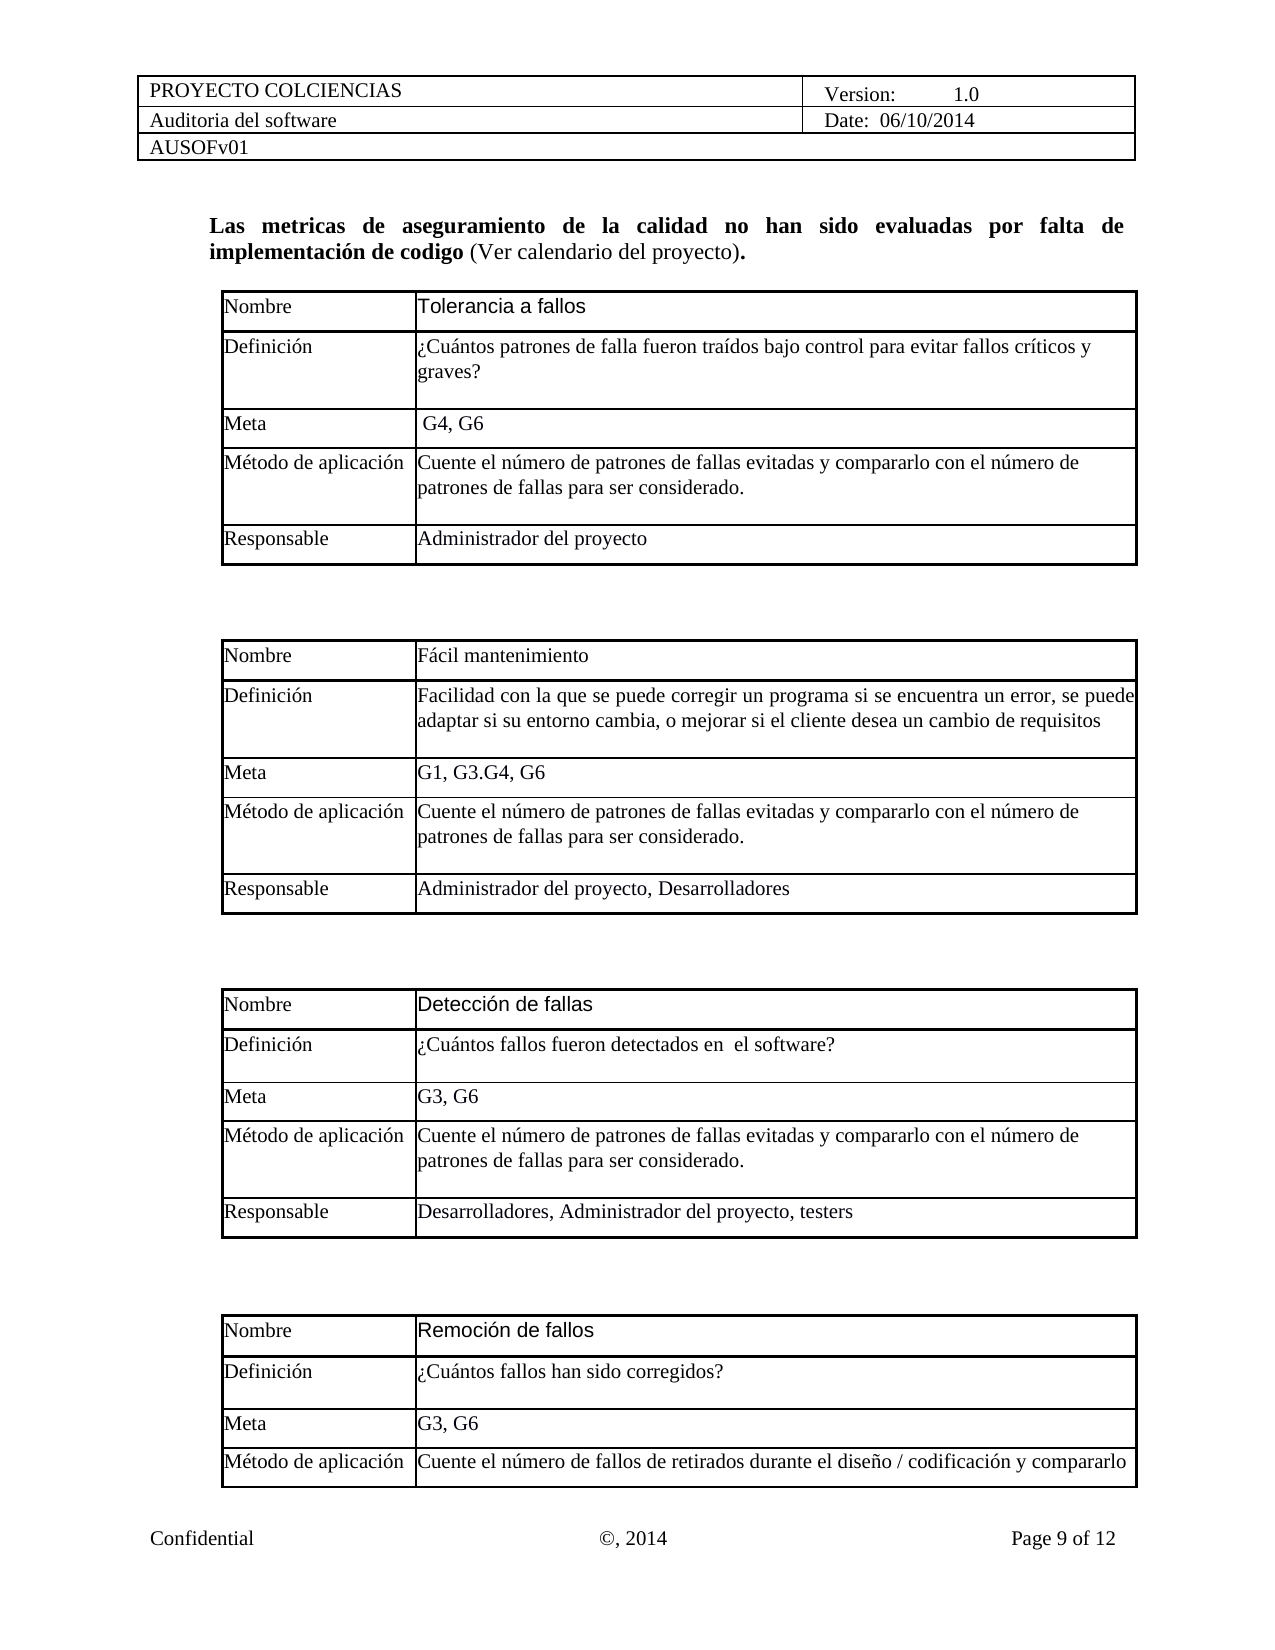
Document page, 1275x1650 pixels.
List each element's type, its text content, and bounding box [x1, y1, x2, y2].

table_cell Desarrolladores, Administrador del proyecto, testers [417, 1199, 1135, 1236]
table_cell Definición [224, 1358, 415, 1408]
table_cell Cuente el número de patrones de fallas evitadas y compararlo con el número de patrones de fallas para ser considerado. [417, 1122, 1135, 1197]
table_cell ¿Cuántos fallos han sido corregidos? [417, 1358, 1135, 1408]
table_cell Administrador del proyecto, Desarrolladores [417, 875, 1135, 912]
table_cell Cuente el número de patrones de fallas evitadas y compararlo con el número de patrones de fallas para ser considerado. [417, 798, 1135, 873]
table_header Remoción de fallos [417, 1317, 1135, 1355]
table_cell G3, G6 [417, 1410, 1135, 1447]
table_header Detección de fallas [417, 991, 1135, 1028]
table_cell Meta [224, 410, 415, 447]
table_cell G4, G6 [417, 410, 1135, 447]
table_cell G1, G3.G4, G6 [417, 759, 1135, 796]
text Las metricas de aseguramiento de la calidad no han sido evaluadas por falta de implementación de codigo (Ver calendario del proyecto). [209, 212, 1125, 264]
table_cell Definición [224, 333, 415, 408]
table_cell Definición [224, 1031, 415, 1081]
table_header Nombre [224, 293, 415, 330]
table_header Fácil mantenimiento [417, 642, 1135, 679]
table_header Tolerancia a fallos [417, 293, 1135, 330]
table_cell Responsable [224, 875, 415, 912]
table_cell Definición [224, 682, 415, 757]
table_cell Cuente el número de fallos de retirados durante el diseño / codificación y compararlo [417, 1449, 1135, 1486]
table_cell ¿Cuántos patrones de falla fueron traídos bajo control para evitar fallos críticos y graves? [417, 333, 1135, 408]
table_cell Responsable [224, 526, 415, 563]
table_cell Cuente el número de patrones de fallas evitadas y compararlo con el número de patrones de fallas para ser considerado. [417, 449, 1135, 524]
table_header Nombre [224, 991, 415, 1028]
table_cell Método de aplicación [224, 1122, 415, 1197]
table_header Nombre [224, 642, 415, 679]
table_cell G3, G6 [417, 1083, 1135, 1120]
table_header Nombre [224, 1317, 415, 1355]
table_cell Meta [224, 759, 415, 796]
table_cell Administrador del proyecto [417, 526, 1135, 563]
table_cell Responsable [224, 1199, 415, 1236]
table_cell Meta [224, 1410, 415, 1447]
table_cell ¿Cuántos fallos fueron detectados en el software? [417, 1031, 1135, 1081]
table_cell Facilidad con la que se puede corregir un programa si se encuentra un error, se puede adaptar si su entorno cambia, o mejorar si el cliente desea un cambio de requisitos [417, 682, 1135, 757]
table_cell Método de aplicación [224, 449, 415, 524]
table_cell Método de aplicación [224, 798, 415, 873]
table_cell Método de aplicación [224, 1449, 415, 1486]
table_cell Meta [224, 1083, 415, 1120]
